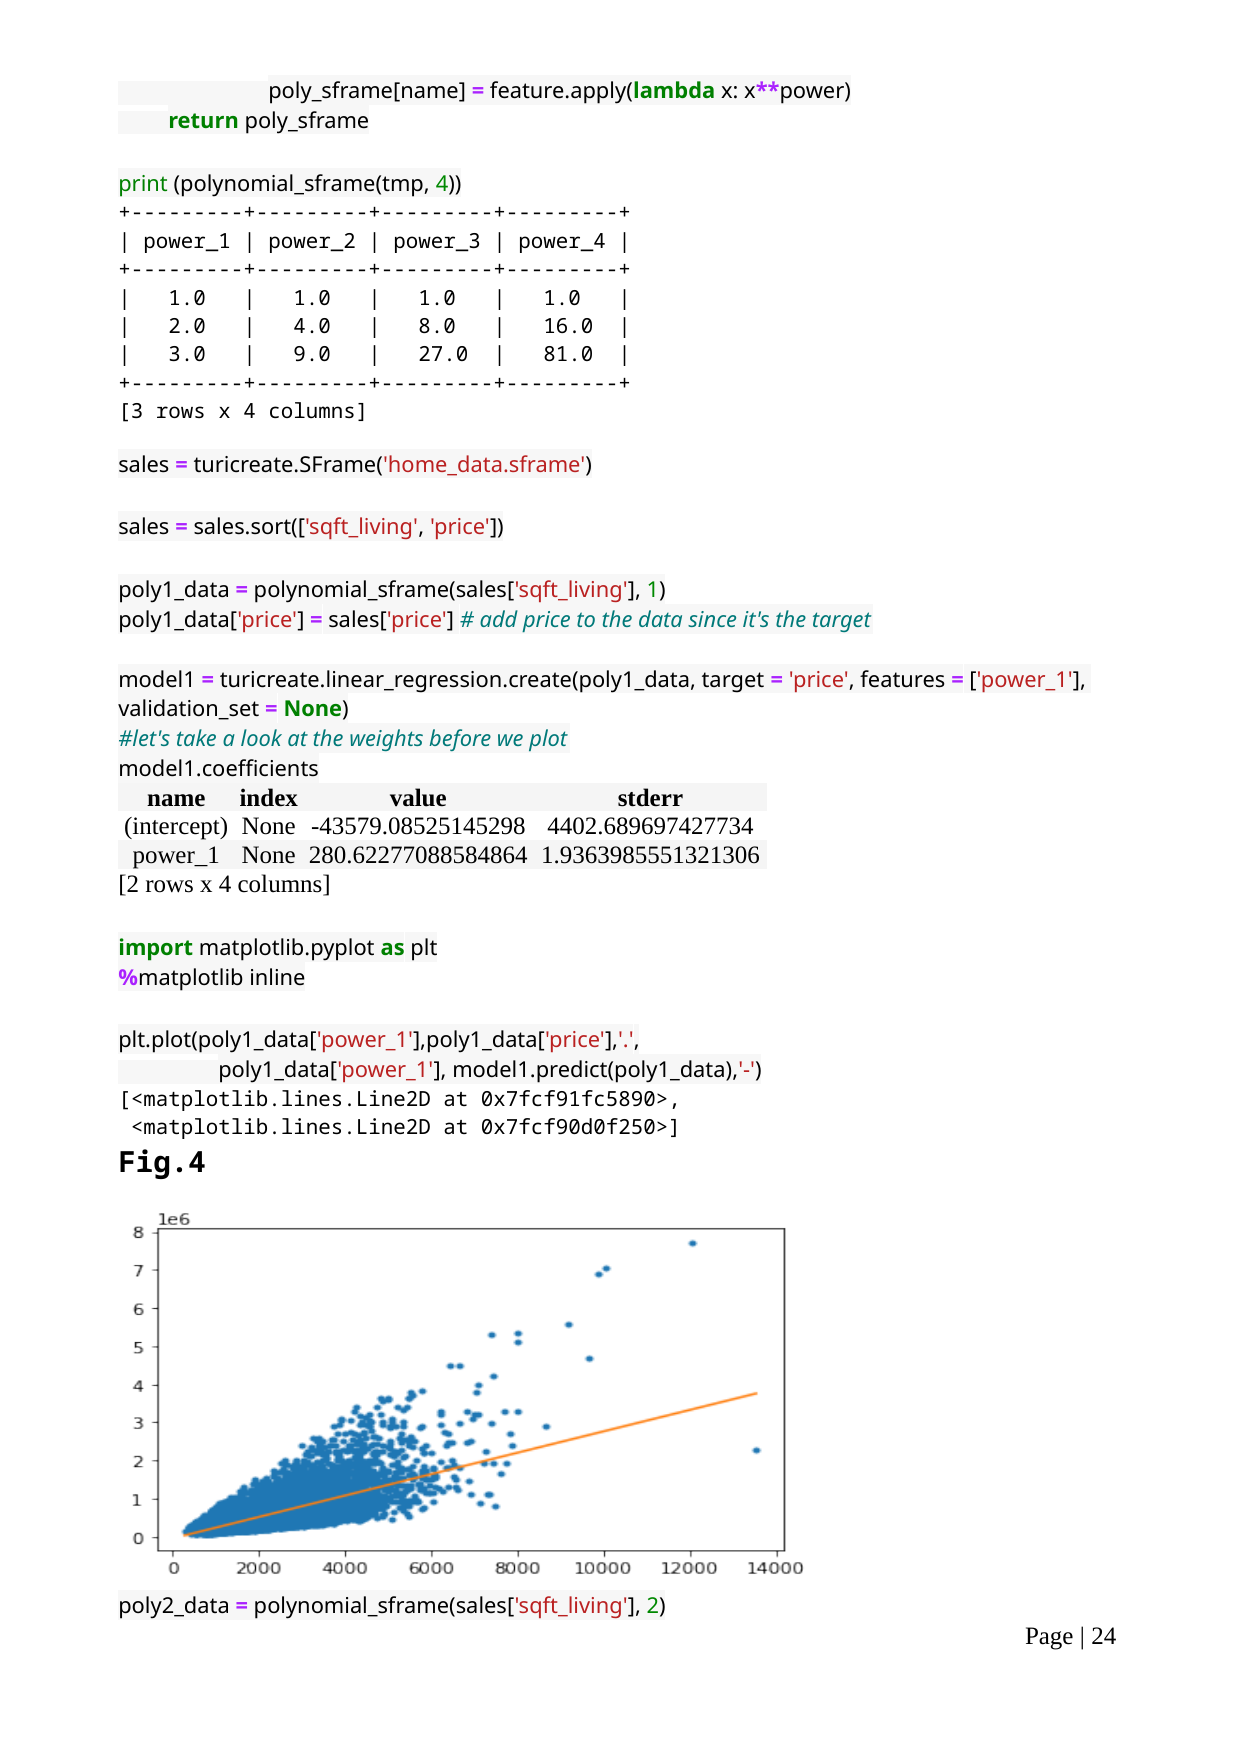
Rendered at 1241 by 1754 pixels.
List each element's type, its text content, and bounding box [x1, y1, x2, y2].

table_cell -43579.08525145298 [303, 811, 533, 840]
table_cell None [234, 811, 303, 840]
table_cell 4402.689697427734 [533, 811, 767, 840]
table_header index [234, 783, 303, 811]
text #let's take a look at the weights before we plot [118, 723, 1122, 753]
text print (polynomial_sframe(tmp, 4)) [118, 168, 1122, 197]
text plt.plot(poly1_data['power_1'],poly1_data['price'],'.', [118, 1024, 1122, 1054]
text [3 rows x 4 columns] [118, 396, 1122, 425]
text | 2.0 | 4.0 | 8.0 | 16.0 | [118, 311, 1122, 339]
table_header stderr [533, 783, 767, 811]
text | 1.0 | 1.0 | 1.0 | 1.0 | [118, 283, 1122, 311]
table_cell power_1 [118, 840, 234, 869]
text model1 = turicreate.linear_regression.create(poly1_data, target = 'price', features = ['power_1'], validation_set = None) [118, 663, 1122, 723]
text %matplotlib inline [118, 962, 1122, 991]
table_cell 280.62277088584864 [303, 840, 533, 869]
text poly2_data = polynomial_sframe(sales['sqft_living'], 2) [118, 1590, 1122, 1620]
text poly1_data['power_1'], model1.predict(poly1_data),'-') [118, 1054, 1122, 1084]
text sales = sales.sort(['sqft_living', 'price']) [118, 511, 1122, 541]
text +---------+---------+---------+---------+ [118, 368, 1122, 396]
text | power_1 | power_2 | power_3 | power_4 | [118, 226, 1122, 254]
text <matplotlib.lines.Line2D at 0x7fcf90d0f250>] Fig.4 [118, 1112, 1122, 1181]
text sales = turicreate.SFrame('home_data.sframe') [118, 448, 1122, 478]
table_header value [303, 783, 533, 811]
text poly1_data['price'] = sales['price'] # add price to the data since it's the target [118, 604, 1122, 634]
text | 3.0 | 9.0 | 27.0 | 81.0 | [118, 339, 1122, 368]
text poly_sframe[name] = feature.apply(lambda x: x**power) [118, 75, 1122, 105]
table_cell (intercept) [118, 811, 234, 840]
text import matplotlib.pyplot as plt [118, 932, 1122, 962]
text +---------+---------+---------+---------+ [118, 254, 1122, 283]
text model1.coefficients [118, 753, 1122, 783]
text return poly_sframe [118, 105, 1122, 134]
text poly1_data = polynomial_sframe(sales['sqft_living'], 1) [118, 574, 1122, 604]
table_cell 1.9363985551321306 [533, 840, 767, 869]
text [<matplotlib.lines.Line2D at 0x7fcf91fc5890>, [118, 1084, 1122, 1112]
text [2 rows x 4 columns] [118, 869, 1122, 898]
text +---------+---------+---------+---------+ [118, 197, 1122, 226]
table_header name [118, 783, 234, 811]
table_cell None [234, 840, 303, 869]
